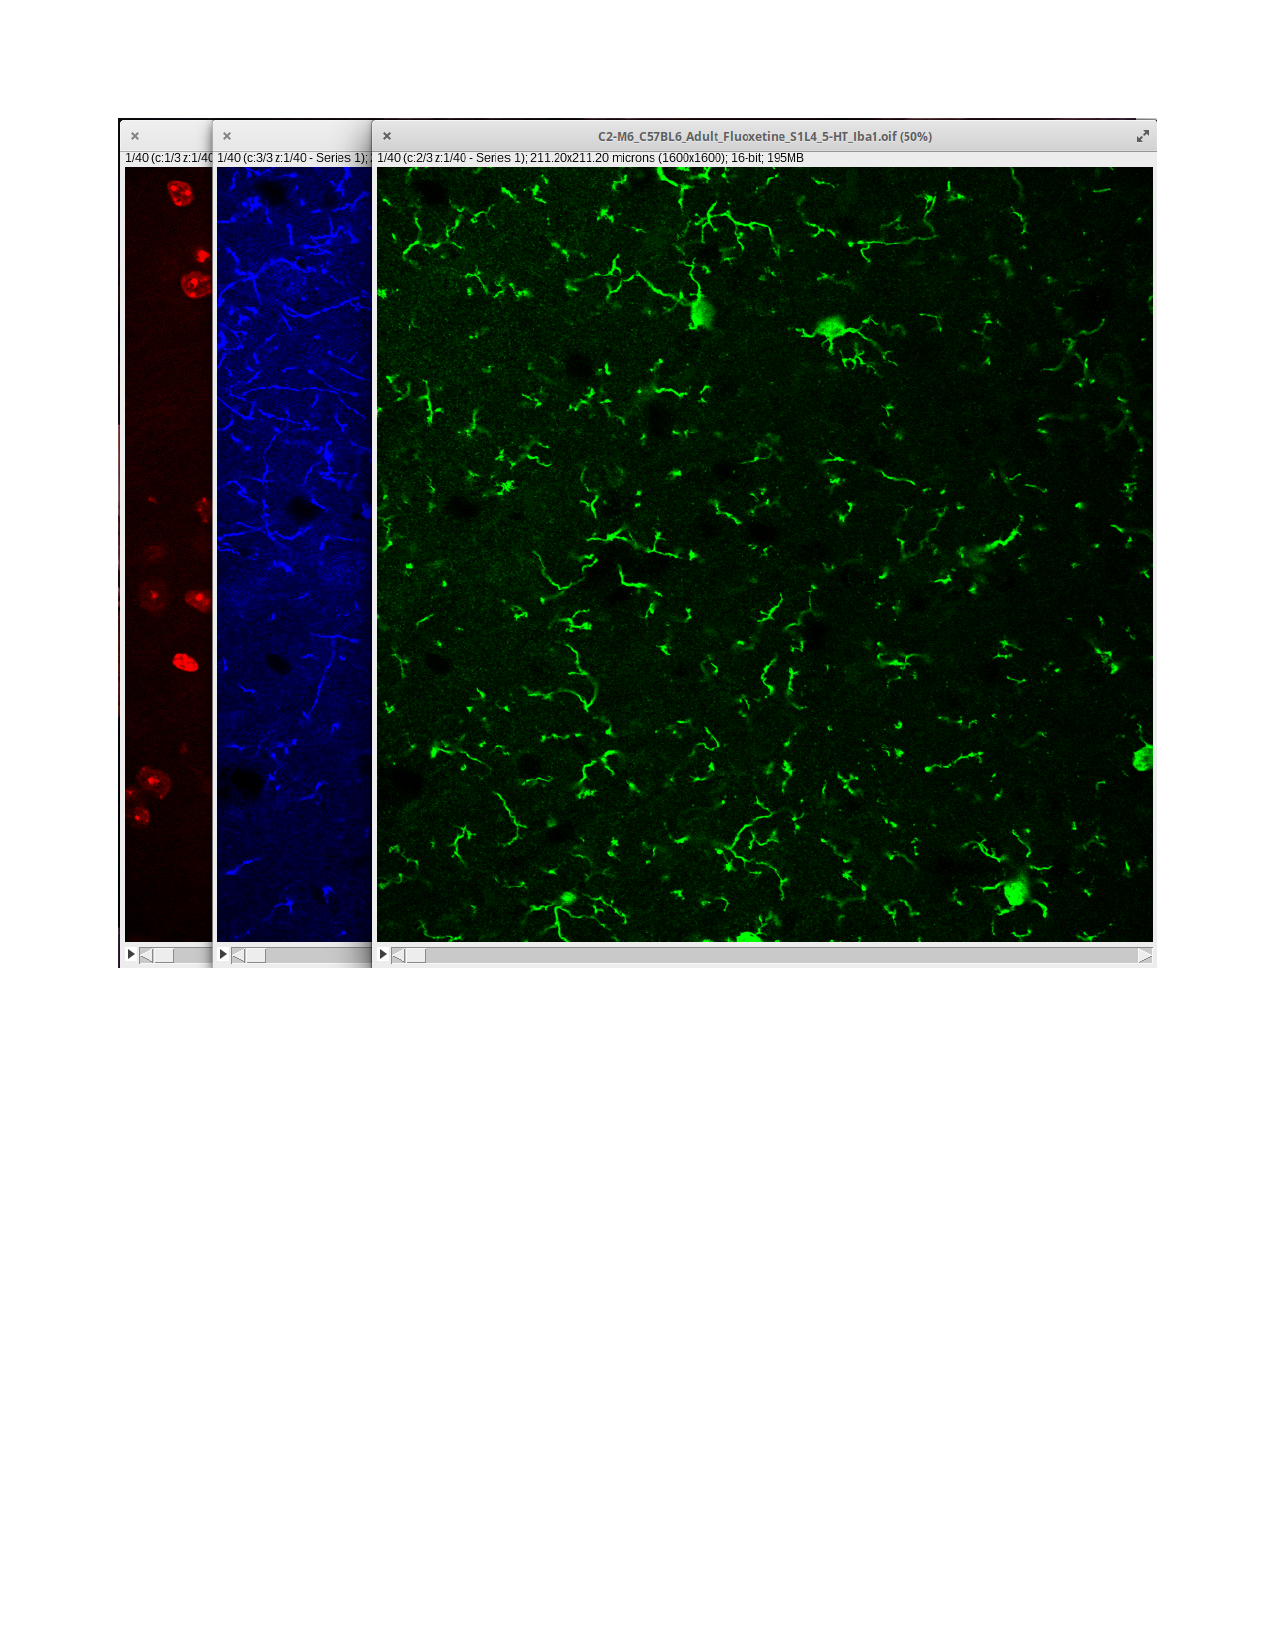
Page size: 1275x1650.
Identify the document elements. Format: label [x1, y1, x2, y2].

picture [118, 118, 1157, 968]
